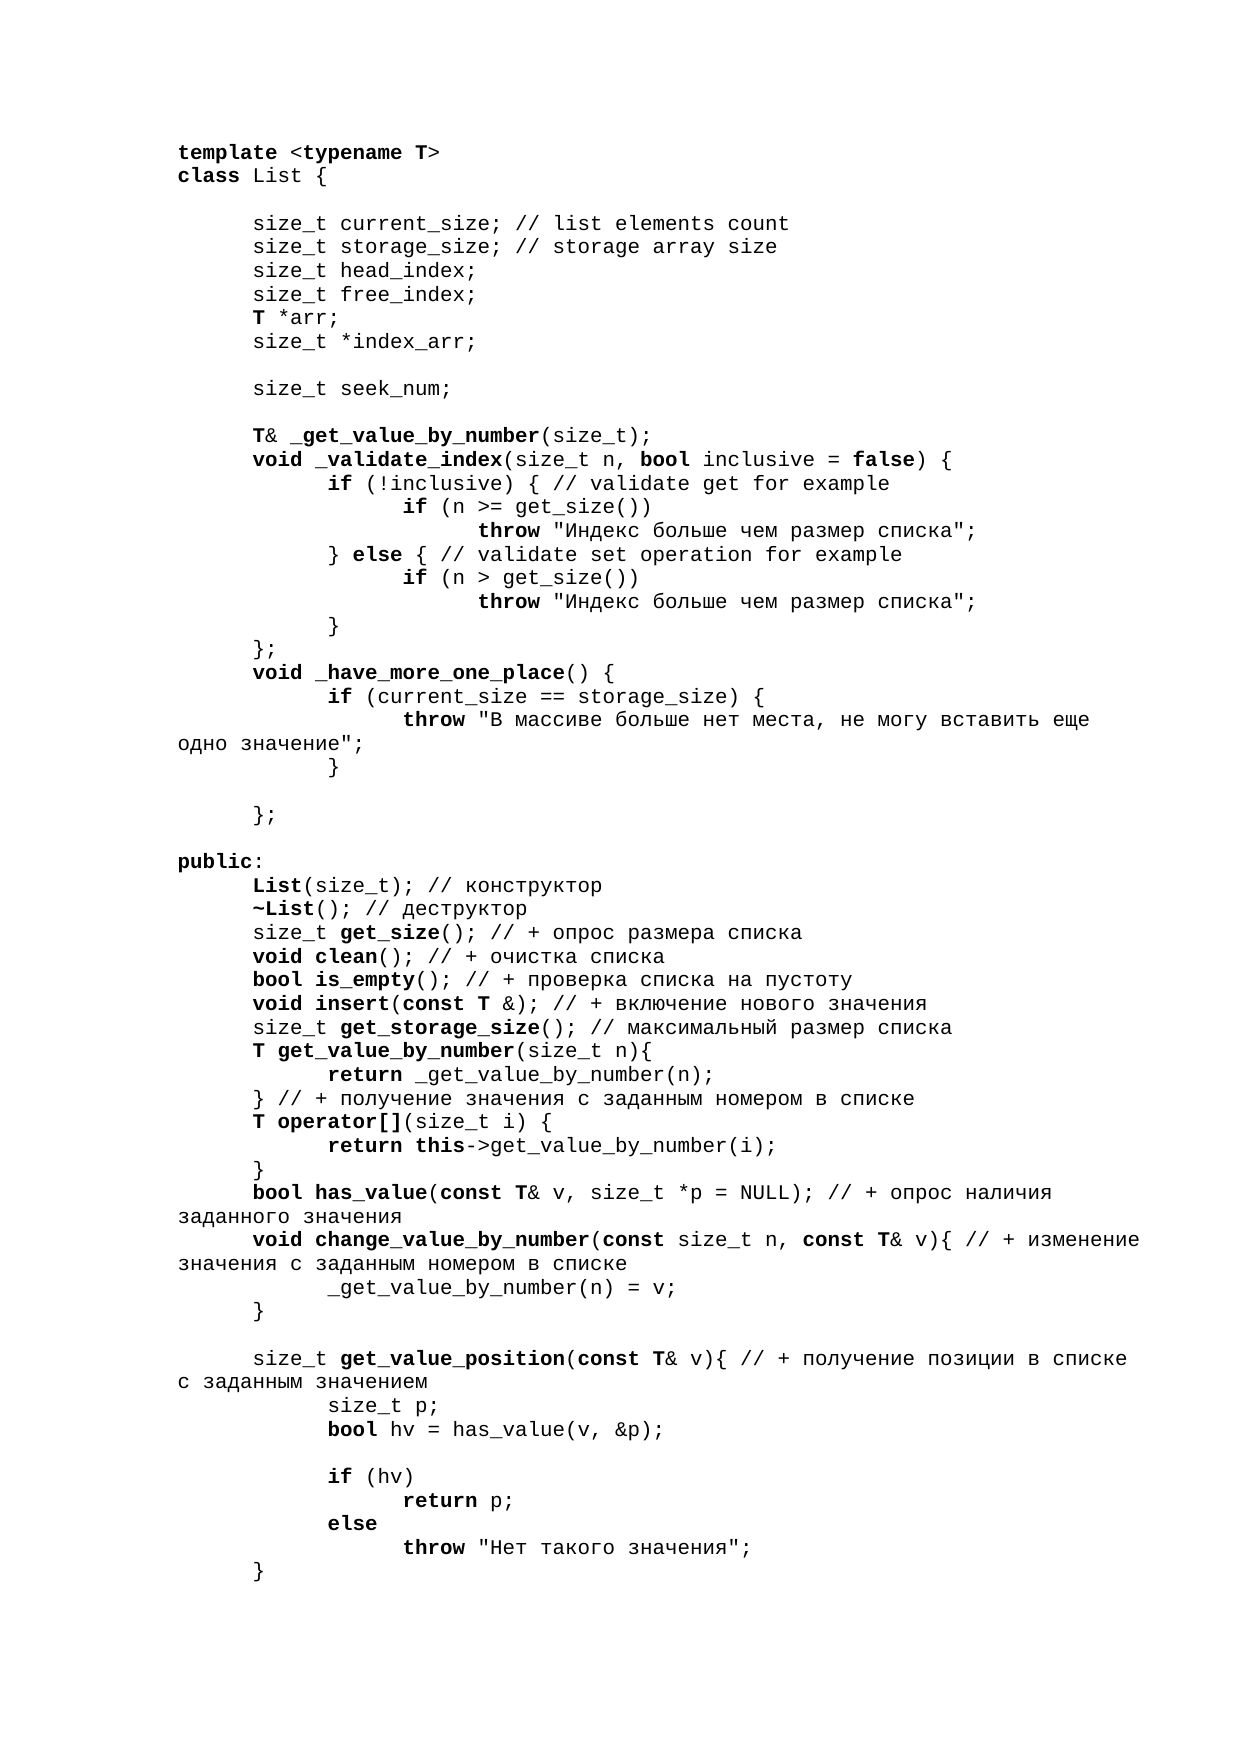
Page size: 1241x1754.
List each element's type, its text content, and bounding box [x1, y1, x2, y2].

text void insert(const T &); // + включение нового значения [177, 993, 1152, 1017]
text void clean(); // + очистка списка [177, 946, 1152, 969]
text void change_value_by_number(const size_t n, const T& v){ // + изменение значения с заданным номером в списке [177, 1229, 1152, 1277]
text }; [177, 638, 1152, 662]
text class List { [177, 165, 1152, 189]
text } [177, 1300, 1152, 1324]
text void _validate_index(size_t n, bool inclusive = false) { [177, 449, 1152, 473]
text return p; [177, 1489, 1152, 1513]
text size_t current_size; // list elements count [177, 213, 1152, 236]
text } else { // validate set operation for example [177, 544, 1152, 567]
text size_t head_index; [177, 260, 1152, 284]
text } [177, 1561, 1152, 1584]
text } [177, 615, 1152, 638]
text else [177, 1513, 1152, 1537]
text throw "Индекс больше чем размер списка"; [177, 520, 1152, 544]
text public: [177, 851, 1152, 875]
text throw "Индекс больше чем размер списка"; [177, 591, 1152, 615]
text bool is_empty(); // + проверка списка на пустоту [177, 969, 1152, 993]
text List(size_t); // конструктор [177, 875, 1152, 898]
text if (hv) [177, 1466, 1152, 1489]
text } [177, 757, 1152, 780]
text T *arr; [177, 307, 1152, 331]
text ~List(); // деструктор [177, 898, 1152, 922]
text void _have_more_one_place() { [177, 662, 1152, 686]
text template <typename T> [177, 142, 1152, 165]
text } // + получение значения с заданным номером в списке [177, 1088, 1152, 1111]
text size_t seek_num; [177, 378, 1152, 402]
text T get_value_by_number(size_t n){ [177, 1040, 1152, 1064]
text if (!inclusive) { // validate get for example [177, 473, 1152, 496]
text bool hv = has_value(v, &p); [177, 1419, 1152, 1442]
text size_t storage_size; // storage array size [177, 236, 1152, 260]
text size_t get_value_position(const T& v){ // + получение позиции в списке с заданным значением [177, 1348, 1152, 1395]
text _get_value_by_number(n) = v; [177, 1277, 1152, 1300]
text size_t get_size(); // + опрос размера списка [177, 922, 1152, 946]
text throw "В массиве больше нет места, не могу вставить еще одно значение"; [177, 709, 1152, 757]
text throw "Нет такого значения"; [177, 1537, 1152, 1561]
text if (n >= get_size()) [177, 496, 1152, 520]
text size_t get_storage_size(); // максимальный размер списка [177, 1017, 1152, 1040]
text size_t *index_arr; [177, 331, 1152, 354]
text }; [177, 804, 1152, 827]
text if (n > get_size()) [177, 567, 1152, 591]
text if (current_size == storage_size) { [177, 686, 1152, 709]
text T& _get_value_by_number(size_t); [177, 426, 1152, 449]
text size_t free_index; [177, 284, 1152, 307]
text size_t p; [177, 1395, 1152, 1419]
text T operator[](size_t i) { [177, 1111, 1152, 1135]
text return this->get_value_by_number(i); [177, 1135, 1152, 1158]
text bool has_value(const T& v, size_t *p = NULL); // + опрос наличия заданного значения [177, 1182, 1152, 1229]
text } [177, 1158, 1152, 1182]
text return _get_value_by_number(n); [177, 1064, 1152, 1088]
